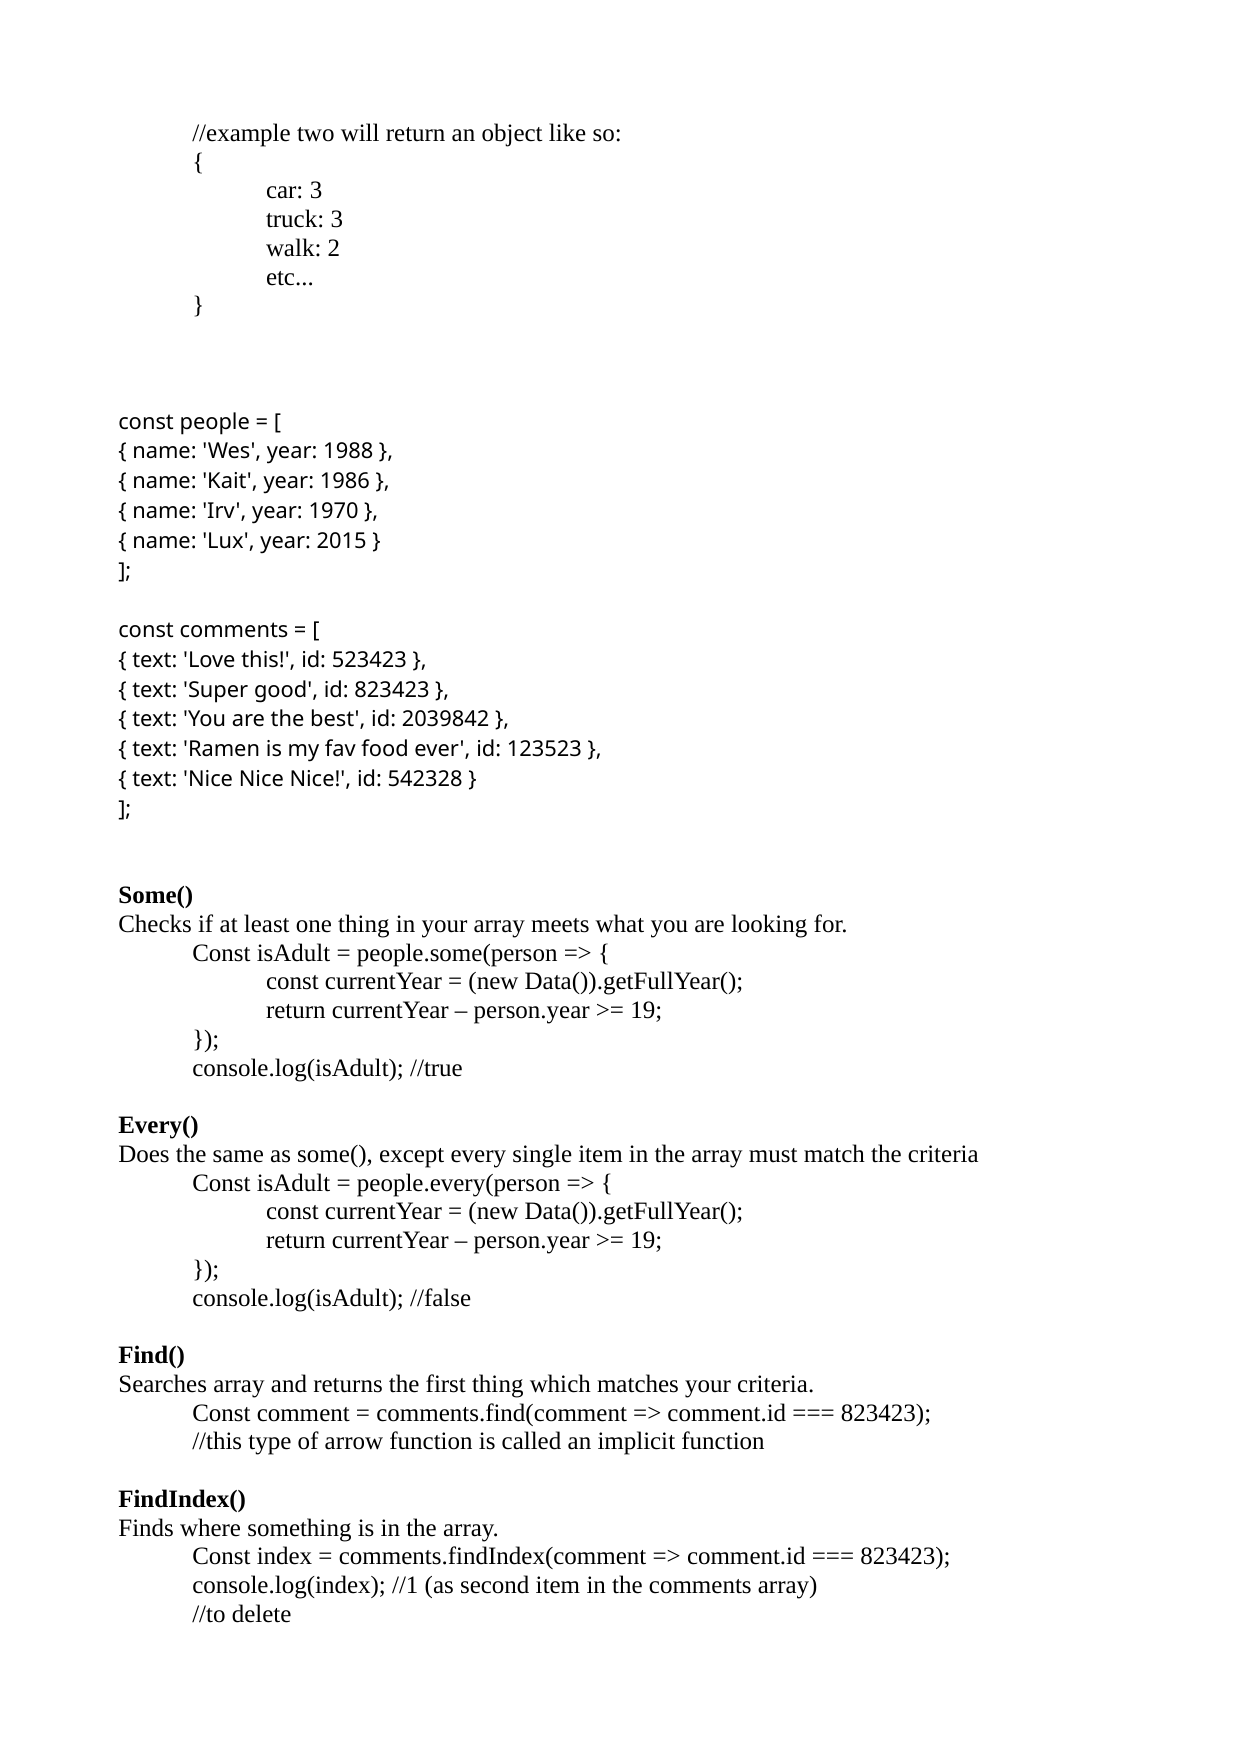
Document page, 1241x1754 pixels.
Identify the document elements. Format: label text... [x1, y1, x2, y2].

text } [118, 291, 1122, 319]
text Const isAdult = people.some(person => { [118, 938, 1122, 966]
text const people = [ [118, 406, 1122, 435]
text { text: 'Ramen is my fav food ever', id: 123523 }, [118, 733, 1122, 763]
text { text: 'Love this!', id: 523423 }, [118, 644, 1122, 674]
text Find() [118, 1340, 1122, 1369]
text { text: 'Nice Nice Nice!', id: 542328 } [118, 763, 1122, 793]
text //example two will return an object like so: [118, 118, 1122, 147]
text const comments = [ [118, 614, 1122, 644]
text { [118, 147, 1122, 176]
text { name: 'Irv', year: 1970 }, [118, 495, 1122, 525]
text ]; [118, 793, 1122, 823]
text { text: 'Super good', id: 823423 }, [118, 674, 1122, 703]
text const currentYear = (new Data()).getFullYear(); [118, 1196, 1122, 1225]
text console.log(index); //1 (as second item in the comments array) [118, 1570, 1122, 1599]
text etc... [118, 262, 1122, 291]
text Does the same as some(), except every single item in the array must match the criteria [118, 1139, 1122, 1168]
text Const index = comments.findIndex(comment => comment.id === 823423); [118, 1541, 1122, 1570]
text FindIndex() [118, 1484, 1122, 1513]
text }); [118, 1254, 1122, 1283]
text Const isAdult = people.every(person => { [118, 1168, 1122, 1196]
text { name: 'Kait', year: 1986 }, [118, 465, 1122, 495]
text console.log(isAdult); //true [118, 1053, 1122, 1081]
text car: 3 [118, 176, 1122, 204]
text Const comment = comments.find(comment => comment.id === 823423); [118, 1398, 1122, 1426]
text Some() [118, 880, 1122, 909]
text return currentYear – person.year >= 19; [118, 995, 1122, 1024]
text //this type of arrow function is called an implicit function [118, 1426, 1122, 1455]
text return currentYear – person.year >= 19; [118, 1225, 1122, 1254]
text const currentYear = (new Data()).getFullYear(); [118, 966, 1122, 995]
text Every() [118, 1110, 1122, 1139]
text { name: 'Wes', year: 1988 }, [118, 435, 1122, 465]
text Searches array and returns the first thing which matches your criteria. [118, 1369, 1122, 1398]
text ]; [118, 554, 1122, 584]
text }); [118, 1024, 1122, 1053]
text truck: 3 [118, 204, 1122, 233]
text Checks if at least one thing in your array meets what you are looking for. [118, 909, 1122, 938]
text { name: 'Lux', year: 2015 } [118, 525, 1122, 554]
text Finds where something is in the array. [118, 1513, 1122, 1541]
text console.log(isAdult); //false [118, 1283, 1122, 1311]
text { text: 'You are the best', id: 2039842 }, [118, 703, 1122, 733]
text walk: 2 [118, 233, 1122, 262]
text //to delete [118, 1599, 1122, 1628]
